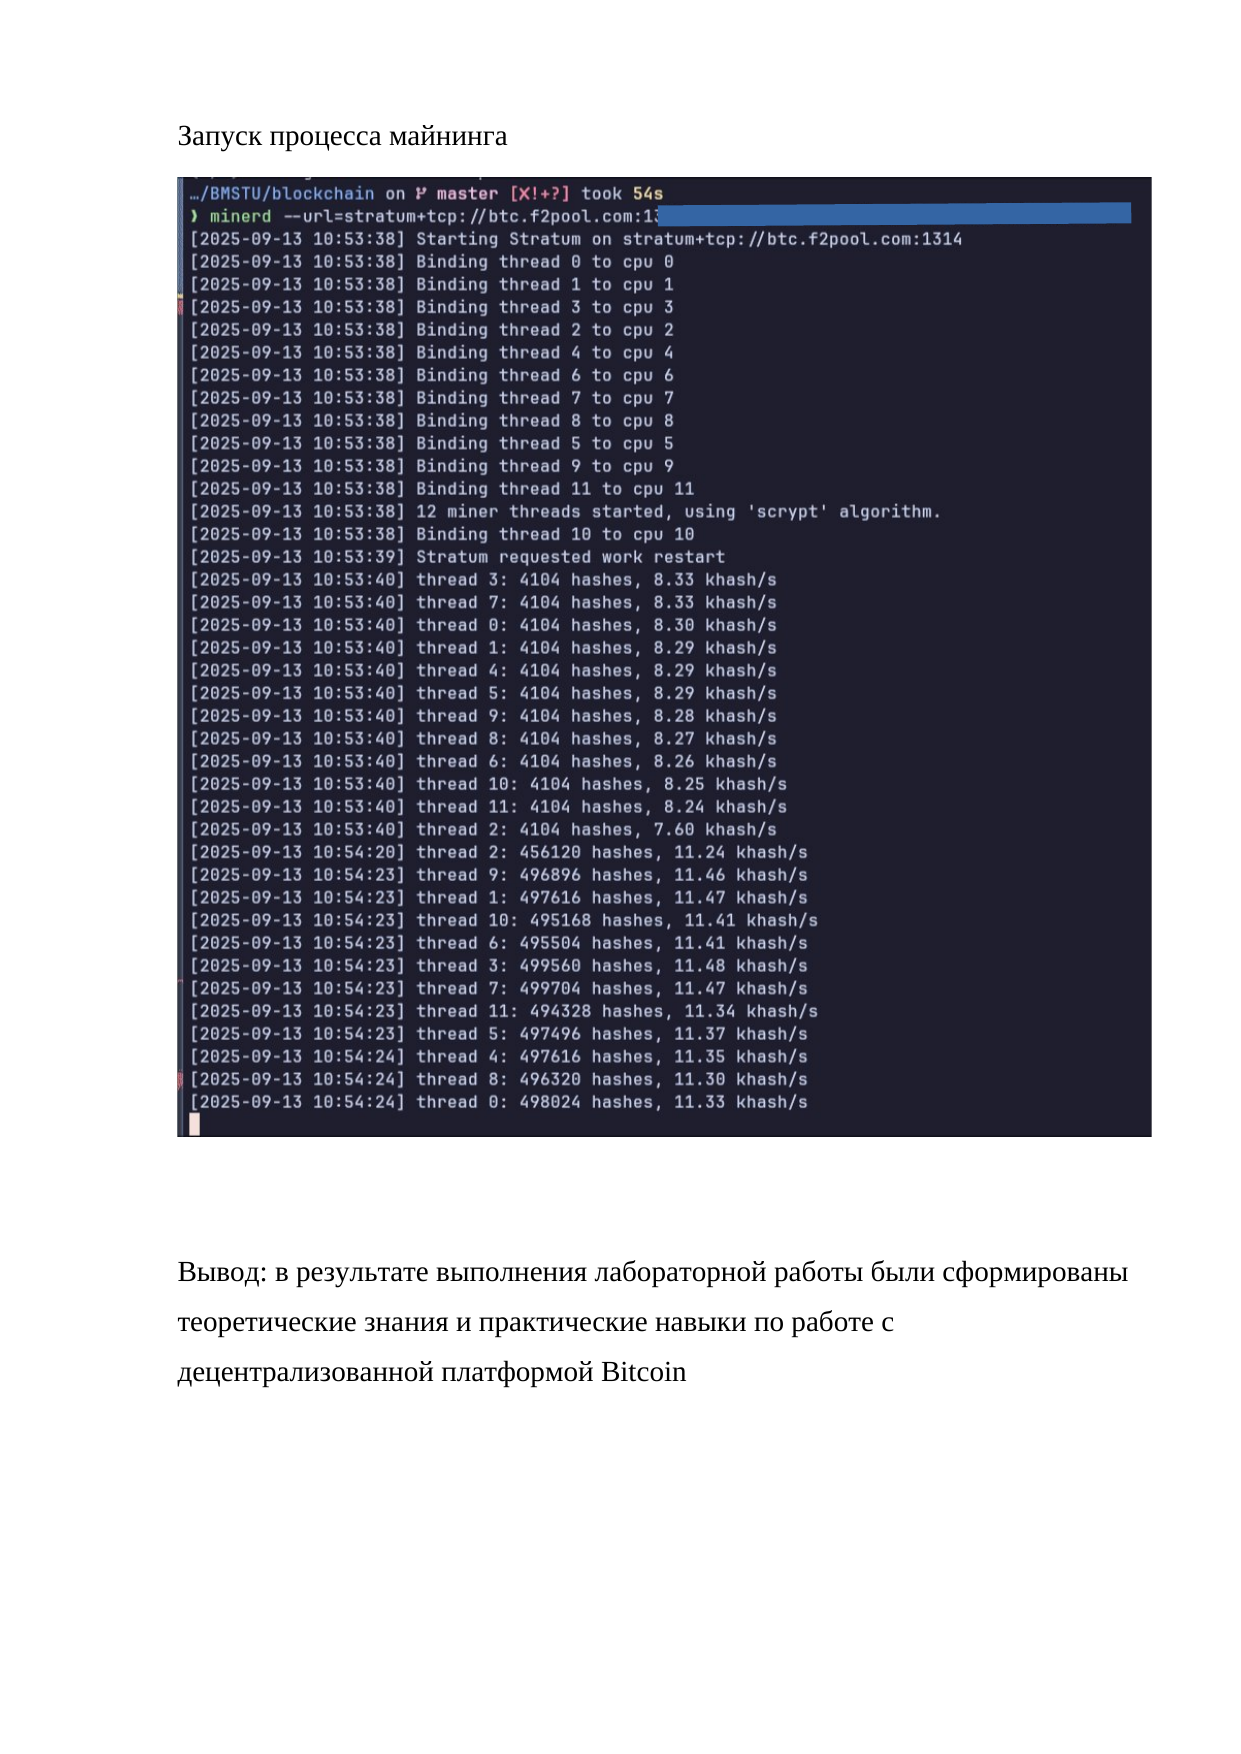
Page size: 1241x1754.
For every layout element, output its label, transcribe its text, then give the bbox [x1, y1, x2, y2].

text Запуск процесса майнинга [177, 118, 1152, 152]
text Вывод: в результате выполнения лабораторной работы были сформированы теоретические знания и практические навыки по работе с децентрализованной платформой Bitcoin [177, 1254, 1152, 1388]
picture [177, 177, 1152, 1137]
